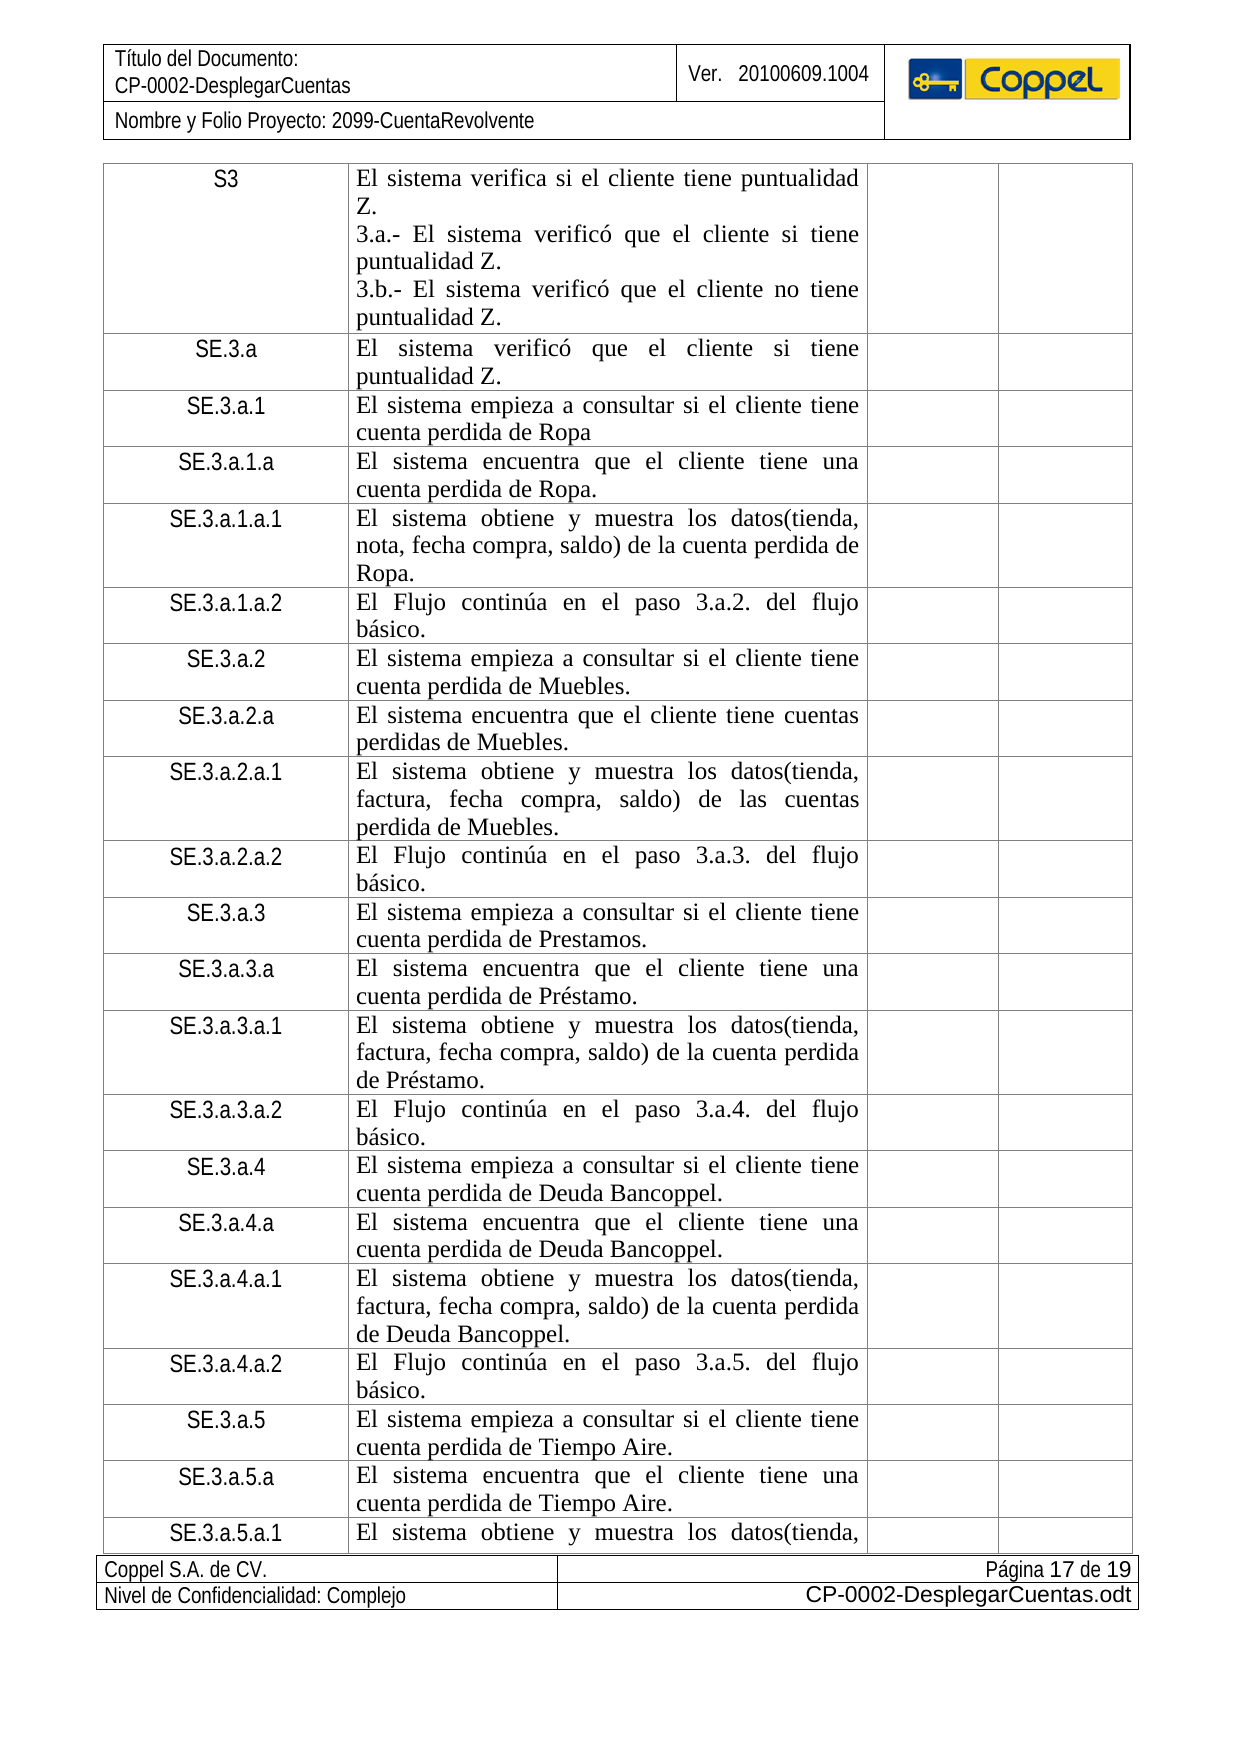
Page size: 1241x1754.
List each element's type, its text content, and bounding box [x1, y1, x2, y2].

table_cell El sistema obtiene y muestra los datos(tienda, factura, fecha compra, saldo) de la cuenta perdida de Préstamo. [349, 1011, 867, 1094]
table_cell SE.3.a.1.a.1 [104, 504, 348, 587]
table_cell SE.3.a.3.a [104, 954, 348, 1010]
table_cell [868, 954, 998, 1010]
table_cell [999, 588, 1132, 643]
table_cell [999, 841, 1132, 897]
table_cell SE.3.a.4.a [104, 1208, 348, 1263]
table_cell SE.3.a.3 [104, 898, 348, 953]
table_cell [999, 164, 1132, 333]
table_cell SE.3.a.3.a.2 [104, 1095, 348, 1150]
table_cell [999, 644, 1132, 700]
table_cell El sistema obtiene y muestra los datos(tienda, [349, 1518, 867, 1552]
table_cell [868, 1349, 998, 1404]
table_cell [868, 1405, 998, 1460]
table_cell [868, 1461, 998, 1517]
table_cell SE.3.a.3.a.1 [104, 1011, 348, 1094]
table_cell SE.3.a [104, 334, 348, 390]
table_cell [999, 391, 1132, 446]
table_cell [868, 1011, 998, 1094]
table_cell [868, 588, 998, 643]
table_cell [999, 1151, 1132, 1207]
table_cell El sistema encuentra que el cliente tiene una cuenta perdida de Préstamo. [349, 954, 867, 1010]
table_cell [868, 757, 998, 840]
table_cell SE.3.a.2 [104, 644, 348, 700]
table_cell El sistema encuentra que el cliente tiene cuentas perdidas de Muebles. [349, 701, 867, 756]
table_cell [868, 334, 998, 390]
table_cell [868, 1151, 998, 1207]
table_cell El sistema empieza a consultar si el cliente tiene cuenta perdida de Muebles. [349, 644, 867, 700]
table_cell [999, 1095, 1132, 1150]
table_cell [868, 504, 998, 587]
table_cell S3 [104, 164, 348, 333]
table_cell SE.3.a.5.a.1 [104, 1518, 348, 1552]
table_cell [999, 334, 1132, 390]
table_cell [999, 1461, 1132, 1517]
table_cell [999, 447, 1132, 503]
table_cell [999, 1208, 1132, 1263]
table_cell El sistema obtiene y muestra los datos(tienda, factura, fecha compra, saldo) de las cuentas perdida de Muebles. [349, 757, 867, 840]
table_cell [868, 898, 998, 953]
table_cell [868, 1208, 998, 1263]
table_cell [999, 1349, 1132, 1404]
table_cell [999, 757, 1132, 840]
table_cell El sistema obtiene y muestra los datos(tienda, nota, fecha compra, saldo) de la cuenta perdida de Ropa. [349, 504, 867, 587]
table_cell [868, 1095, 998, 1150]
table_cell SE.3.a.4.a.1 [104, 1264, 348, 1347]
table_cell El sistema encuentra que el cliente tiene una cuenta perdida de Tiempo Aire. [349, 1461, 867, 1517]
table_cell El sistema encuentra que el cliente tiene una cuenta perdida de Ropa. [349, 447, 867, 503]
table_cell El Flujo continúa en el paso 3.a.4. del flujo básico. [349, 1095, 867, 1150]
table_cell [999, 1264, 1132, 1347]
table_cell [999, 898, 1132, 953]
table_cell [999, 1518, 1132, 1552]
table_cell El sistema empieza a consultar si el cliente tiene cuenta perdida de Prestamos. [349, 898, 867, 953]
table_cell SE.3.a.2.a.2 [104, 841, 348, 897]
table_cell [868, 164, 998, 333]
table_cell [868, 447, 998, 503]
table_cell SE.3.a.1 [104, 391, 348, 446]
table_cell El sistema empieza a consultar si el cliente tiene cuenta perdida de Deuda Bancoppel. [349, 1151, 867, 1207]
table_cell El sistema verificó que el cliente si tiene puntualidad Z. [349, 334, 867, 390]
table_cell El sistema empieza a consultar si el cliente tiene cuenta perdida de Ropa [349, 391, 867, 446]
table_cell [999, 1011, 1132, 1094]
table_cell SE.3.a.2.a [104, 701, 348, 756]
table_cell El sistema verifica si el cliente tiene puntualidad Z. 3.a.- El sistema verificó que el cliente si tiene puntualidad Z. 3.b.- El sistema verificó que el cliente no tiene puntualidad Z. [349, 164, 867, 333]
table_cell SE.3.a.5.a [104, 1461, 348, 1517]
table_cell SE.3.a.5 [104, 1405, 348, 1460]
table_cell El sistema encuentra que el cliente tiene una cuenta perdida de Deuda Bancoppel. [349, 1208, 867, 1263]
table_cell El Flujo continúa en el paso 3.a.5. del flujo básico. [349, 1349, 867, 1404]
table_cell SE.3.a.4 [104, 1151, 348, 1207]
table_cell [868, 391, 998, 446]
table_cell El sistema empieza a consultar si el cliente tiene cuenta perdida de Tiempo Aire. [349, 1405, 867, 1460]
table_cell [868, 701, 998, 756]
table_cell [868, 841, 998, 897]
table_cell SE.3.a.1.a [104, 447, 348, 503]
table_cell [999, 504, 1132, 587]
table_cell [868, 1264, 998, 1347]
table_cell SE.3.a.4.a.2 [104, 1349, 348, 1404]
table_cell El Flujo continúa en el paso 3.a.2. del flujo básico. [349, 588, 867, 643]
table_cell El sistema obtiene y muestra los datos(tienda, factura, fecha compra, saldo) de la cuenta perdida de Deuda Bancoppel. [349, 1264, 867, 1347]
table_cell [868, 644, 998, 700]
table_cell [999, 1405, 1132, 1460]
table_cell [999, 701, 1132, 756]
table_cell El Flujo continúa en el paso 3.a.3. del flujo básico. [349, 841, 867, 897]
table_cell [868, 1518, 998, 1552]
table_cell SE.3.a.1.a.2 [104, 588, 348, 643]
table_cell SE.3.a.2.a.1 [104, 757, 348, 840]
table_cell [999, 954, 1132, 1010]
